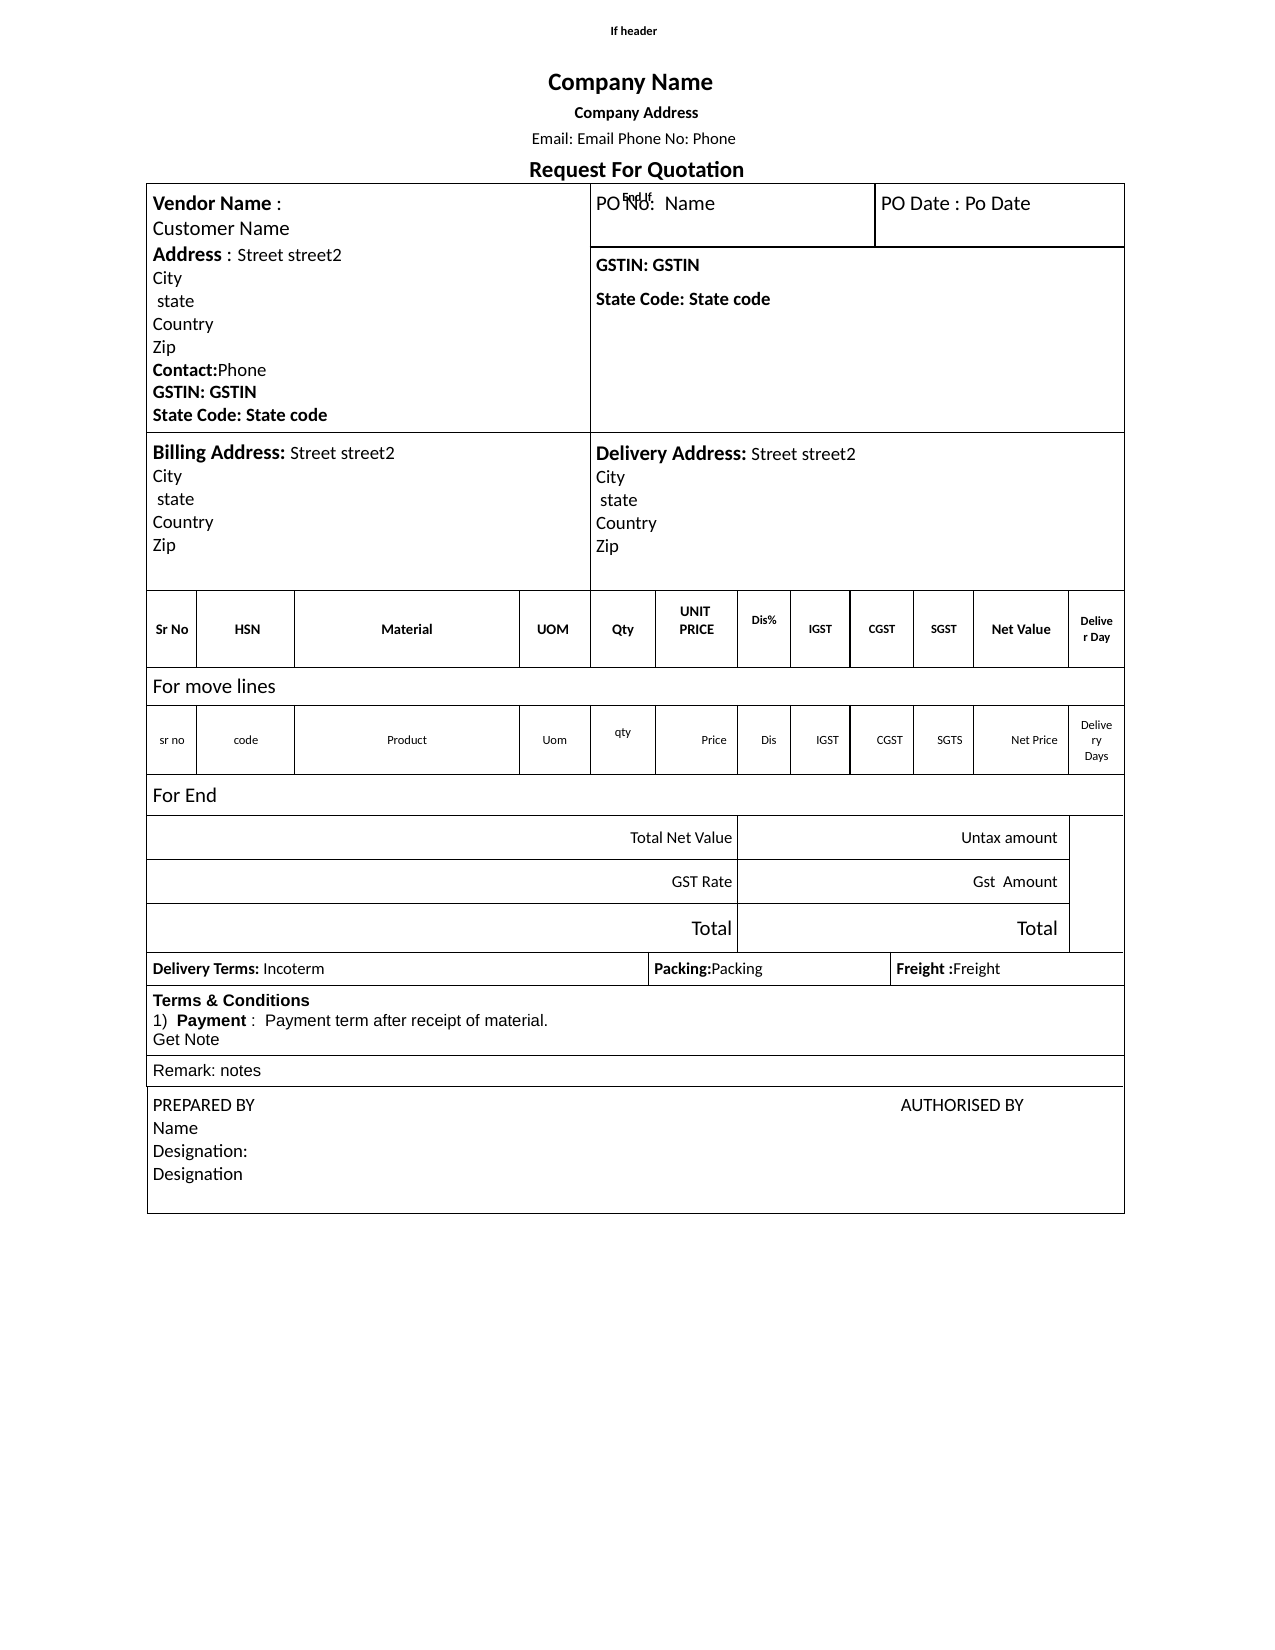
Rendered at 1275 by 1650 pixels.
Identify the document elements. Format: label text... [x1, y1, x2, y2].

table_cell GST Rate [147, 860, 737, 903]
table_cell Dis% [738, 591, 790, 667]
table_cell Terms & Conditions 1) Payment : Payment term after receipt of material. Get Note [147, 986, 1124, 1054]
table_cell Remark: notes [147, 1056, 1124, 1086]
table_cell Dis [738, 706, 790, 774]
table_cell Price [656, 706, 737, 774]
table_cell sr no [147, 706, 196, 774]
table_header Vendor Name : Customer Name Address : Street street2 City state Country Zip Contact:Phone GSTIN: GSTIN State Code: State code [147, 184, 590, 432]
table_cell Total [147, 904, 737, 952]
table_cell Sr No [147, 591, 196, 667]
table_cell Material [295, 591, 519, 667]
table_header PO No: Name [591, 184, 874, 246]
table_cell UNIT PRICE [656, 591, 737, 667]
table_cell Delivery Terms: Incoterm [147, 953, 648, 984]
table_cell Net Value [974, 591, 1068, 667]
table_cell UOM [520, 591, 590, 667]
table_cell Uom [520, 706, 590, 774]
table_cell Delivery Days [1069, 706, 1124, 774]
table_cell Qty [591, 591, 655, 667]
table_cell AUTHORISED BY [649, 1086, 1124, 1213]
table_cell Product [295, 706, 519, 774]
table_cell Packing:Packing [649, 953, 890, 984]
table_cell [1070, 815, 1124, 952]
table_cell CGST [851, 706, 913, 774]
table_cell SGST [914, 591, 973, 667]
table_cell IGST [791, 591, 849, 667]
table_cell CGST [851, 591, 913, 667]
table_cell IGST [791, 706, 849, 774]
table_cell Total [738, 904, 1069, 952]
table_cell GSTIN: GSTIN State Code: State code [591, 248, 1124, 432]
table_cell For End [147, 775, 1124, 815]
table_cell HSN [197, 591, 294, 667]
table_cell code [197, 706, 294, 774]
table_cell Freight :Freight [891, 952, 1124, 984]
table_cell PREPARED BY Name Designation: Designation [148, 1087, 648, 1213]
table_cell qty [591, 706, 655, 774]
table_cell Gst Amount [738, 860, 1069, 903]
table_cell Delivery Address: Street street2 City state Country Zip [591, 433, 1124, 590]
table_cell Net Price [974, 706, 1068, 774]
table_header PO Date : Po Date [876, 184, 1124, 246]
table_cell Billing Address: Street street2 City state Country Zip [147, 433, 590, 590]
table_cell For move lines [147, 668, 1124, 705]
table_cell Total Net Value [147, 816, 737, 859]
table_cell Deliver Day [1069, 591, 1124, 667]
table_cell SGTS [914, 706, 973, 774]
table_cell Untax amount [738, 816, 1069, 859]
